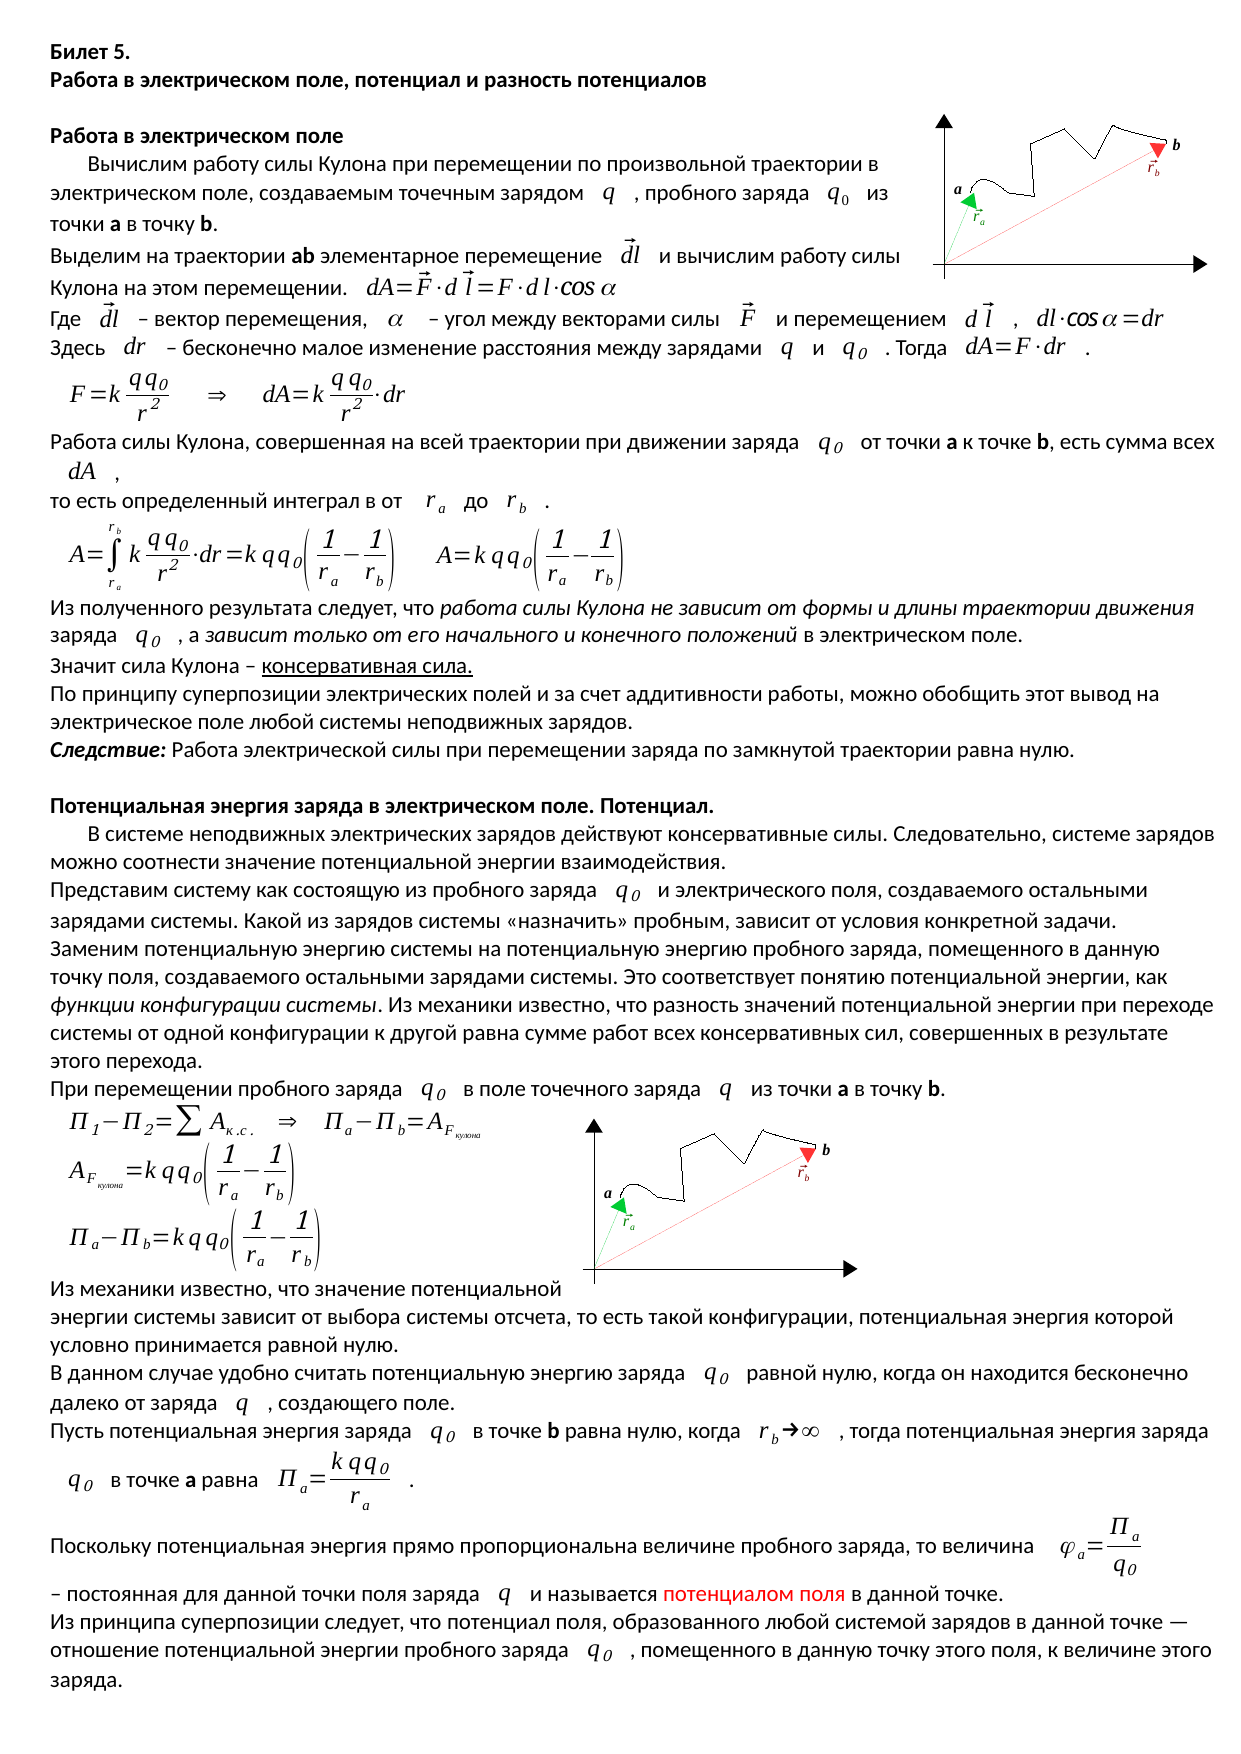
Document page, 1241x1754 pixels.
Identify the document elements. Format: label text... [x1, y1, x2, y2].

text Выделим на траектории ab элементарное перемещениеи вычислим работу силы Кулона на этом перемещении. [50, 237, 1217, 301]
text Поскольку потенциальная энергия прямо пропорциональна величине пробного заряда, то величина [50, 1513, 1217, 1579]
text Следствие: Работа электрической силы при перемещении заряда по замкнутой траектории равна нулю. [50, 735, 1217, 763]
text Из механики известно, что значение потенциальной энергии системы зависит от выбора системы отсчета, то есть такой конфигурации, потенциальная энергия которой условно принимается равной нулю. [50, 1274, 1217, 1358]
text Пусть потенциальная энергия зарядав точке b равна нулю, когда, тогда потенциальная энергия зарядав точке а равна. [50, 1416, 1217, 1513]
text Значит сила Кулона – консервативная сила. [50, 651, 1217, 679]
text Работа в электрическом поле [50, 122, 944, 149]
text Заменим потенциальную энергию системы на потенциальную энергию пробного заряда, помещенного в данную точку поля, создаваемого остальными зарядами системы. Это соответствует понятию потенциальной энергии, как функции конфигурации системы. Из механики известно, что разность значений потенциальной энергии при переходе системы от одной конфигурации к другой равна сумме работ всех консервативных сил, совершенных в результате этого перехода. [50, 934, 1217, 1074]
text Где– вектор перемещения, – угол между векторами силыи перемещением,Здесь– бесконечно малое изменение расстояния между зарядамии. Тогда. [50, 301, 1217, 364]
text В системе неподвижных электрических зарядов действуют консервативные силы. Следовательно, системе зарядов можно соотнести значение потенциальной энергии взаимодействия. [50, 819, 1217, 875]
text Представим систему как состоящую из пробного зарядаи электрического поля, создаваемого остальными зарядами системы. Какой из зарядов системы «назначить» пробным, зависит от условия конкретной задачи. [50, 875, 1217, 934]
text ­Билет 5. [50, 37, 1217, 66]
text Вычислим работу силы Кулона при перемещении по произвольной траектории в электрическом поле, создаваемым точечным зарядом, пробного зарядаиз точки a в точку b. [50, 149, 944, 237]
text При перемещении пробного зарядав поле точечного зарядаиз точки a в точку b. [50, 1074, 1217, 1104]
text – постоянная для данной точки поля зарядаи называется потенциалом поля в данной точке. [50, 1579, 1217, 1607]
text то есть определенный интеграл в от до. [50, 486, 1217, 517]
text Работа в электрическом поле, потенциал и разность потенциалов [50, 66, 1217, 93]
text В данном случае удобно считать потенциальную энергию зарядаравной нулю, когда он находится бесконечно далеко от заряда, создающего поле. [50, 1358, 1217, 1416]
text По принципу суперпозиции электрических полей и за счет аддитивности работы, можно обобщить этот вывод на электрическое поле любой системы неподвижных зарядов. [50, 679, 1217, 735]
text Вычислим работу силы Кулона при перемещении по произвольной траектории в электрическом поле, создаваемым точечным зарядом, пробного зарядаиз точки a в точку b. [997, 149, 1217, 237]
text Вычислим работу силы Кулона при перемещении по произвольной траектории в электрическом поле, создаваемым точечным зарядом, пробного зарядаиз точки a в точку b. [945, 149, 1152, 237]
text Потенциальная энергия заряда в электрическом поле. Потенциал. [50, 791, 1217, 819]
text Из принципа суперпозиции следует, что потенциал поля, образованного любой системой зарядов в данной точке — отношение потенциальной энергии пробного заряда, помещенного в данную точку этого поля, к величине этого заряда. [50, 1607, 1217, 1693]
text Из полученного результата следует, что работа силы Кулона не зависит от формы и длины траектории движения заряда, а зависит только от его начального и конечного положений в электрическом поле. [50, 593, 1217, 651]
text Работа в электрическом поле [945, 122, 1217, 149]
text Работа силы Кулона, совершенная на всей траектории при движении зарядаот точки a к точке b, есть сумма всех , [50, 427, 1217, 486]
